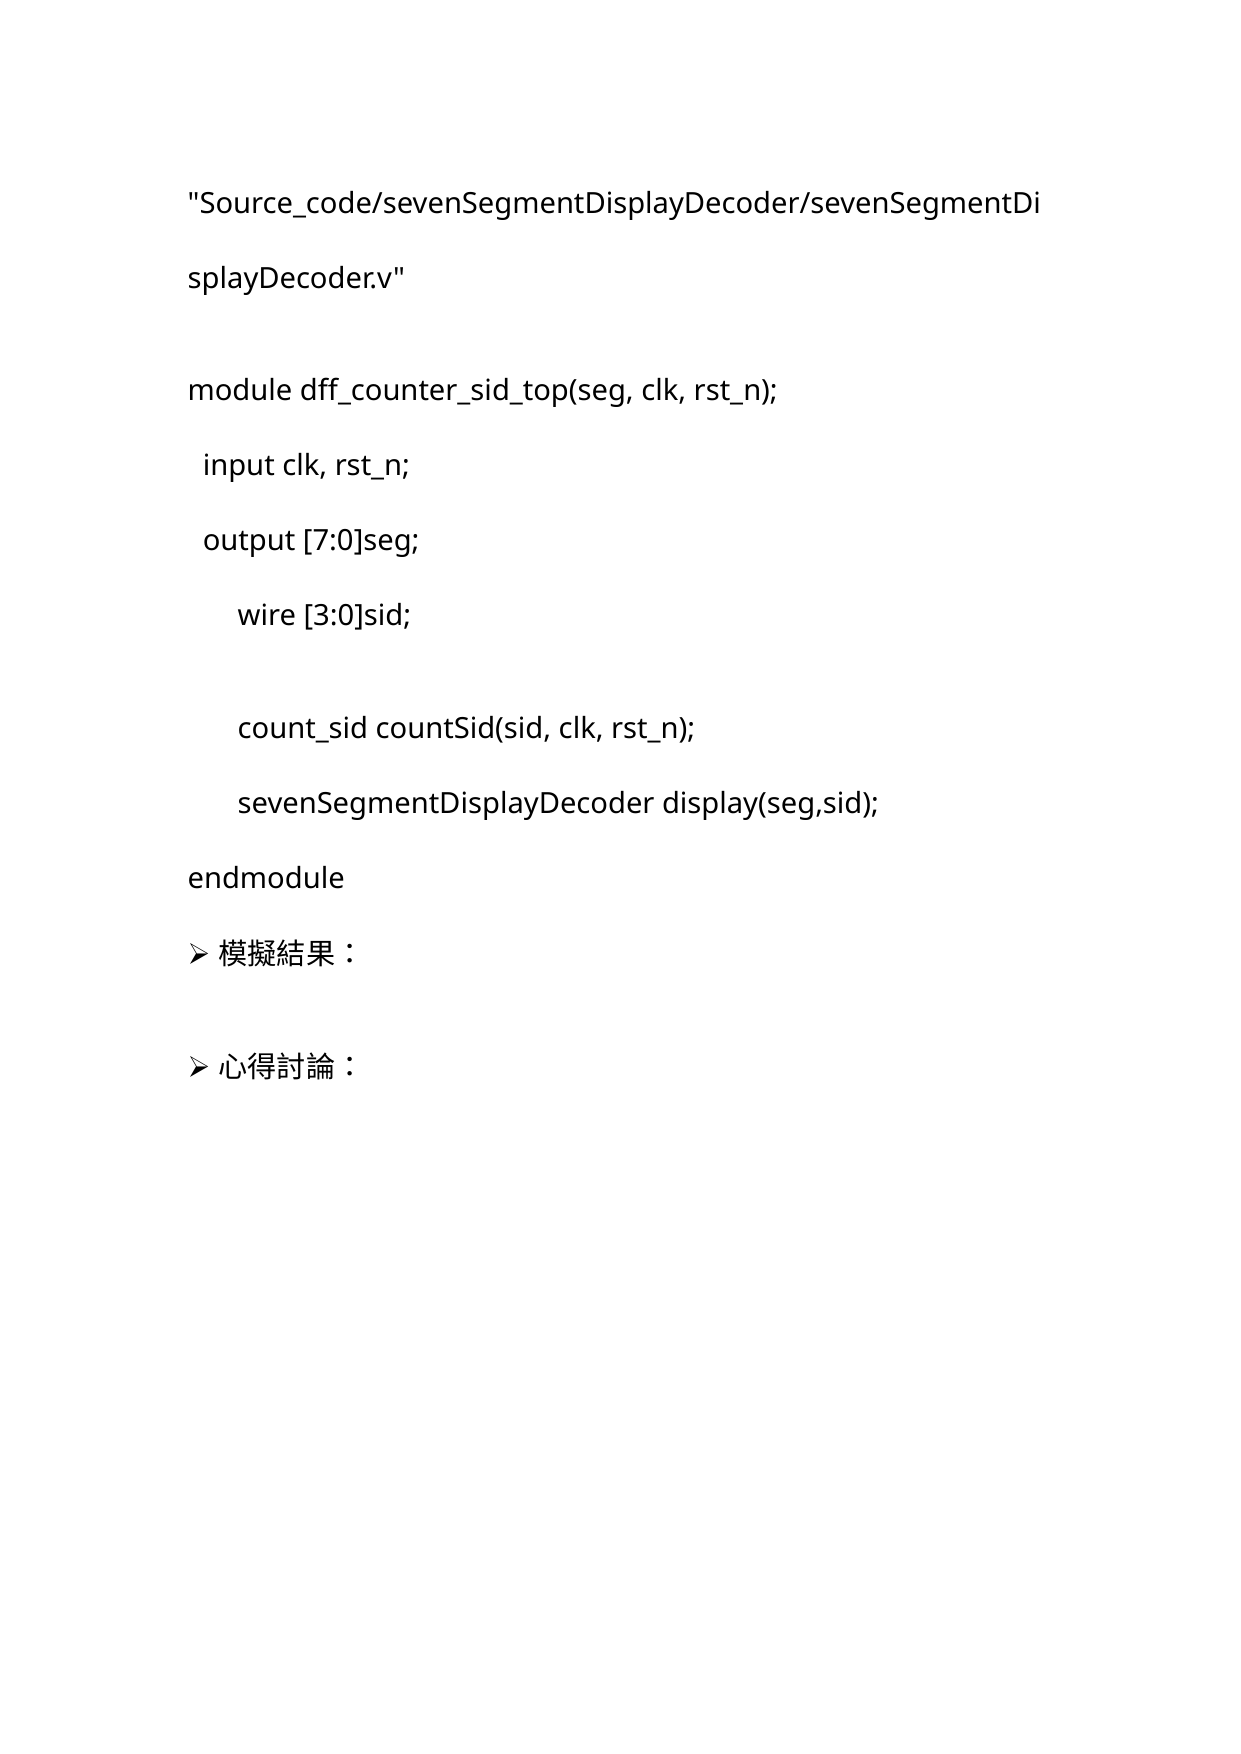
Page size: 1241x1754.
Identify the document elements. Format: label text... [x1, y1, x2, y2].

text  心得討論： [187, 1027, 1053, 1102]
text "Source_code/sevenSegmentDisplayDecoder/sevenSegmentDisplayDecoder.v" [187, 164, 1053, 314]
text sevenSegmentDisplayDecoder display(seg,sid); [187, 764, 1053, 839]
text count_sid countSid(sid, clk, rst_n); [187, 689, 1053, 764]
text endmodule [187, 839, 1053, 914]
text  模擬結果： [187, 914, 1053, 989]
text input clk, rst_n; [187, 427, 1053, 502]
text wire [3:0]sid; [187, 577, 1053, 652]
text output [7:0]seg; [187, 502, 1053, 577]
text module dff_counter_sid_top(seg, clk, rst_n); [187, 352, 1053, 427]
